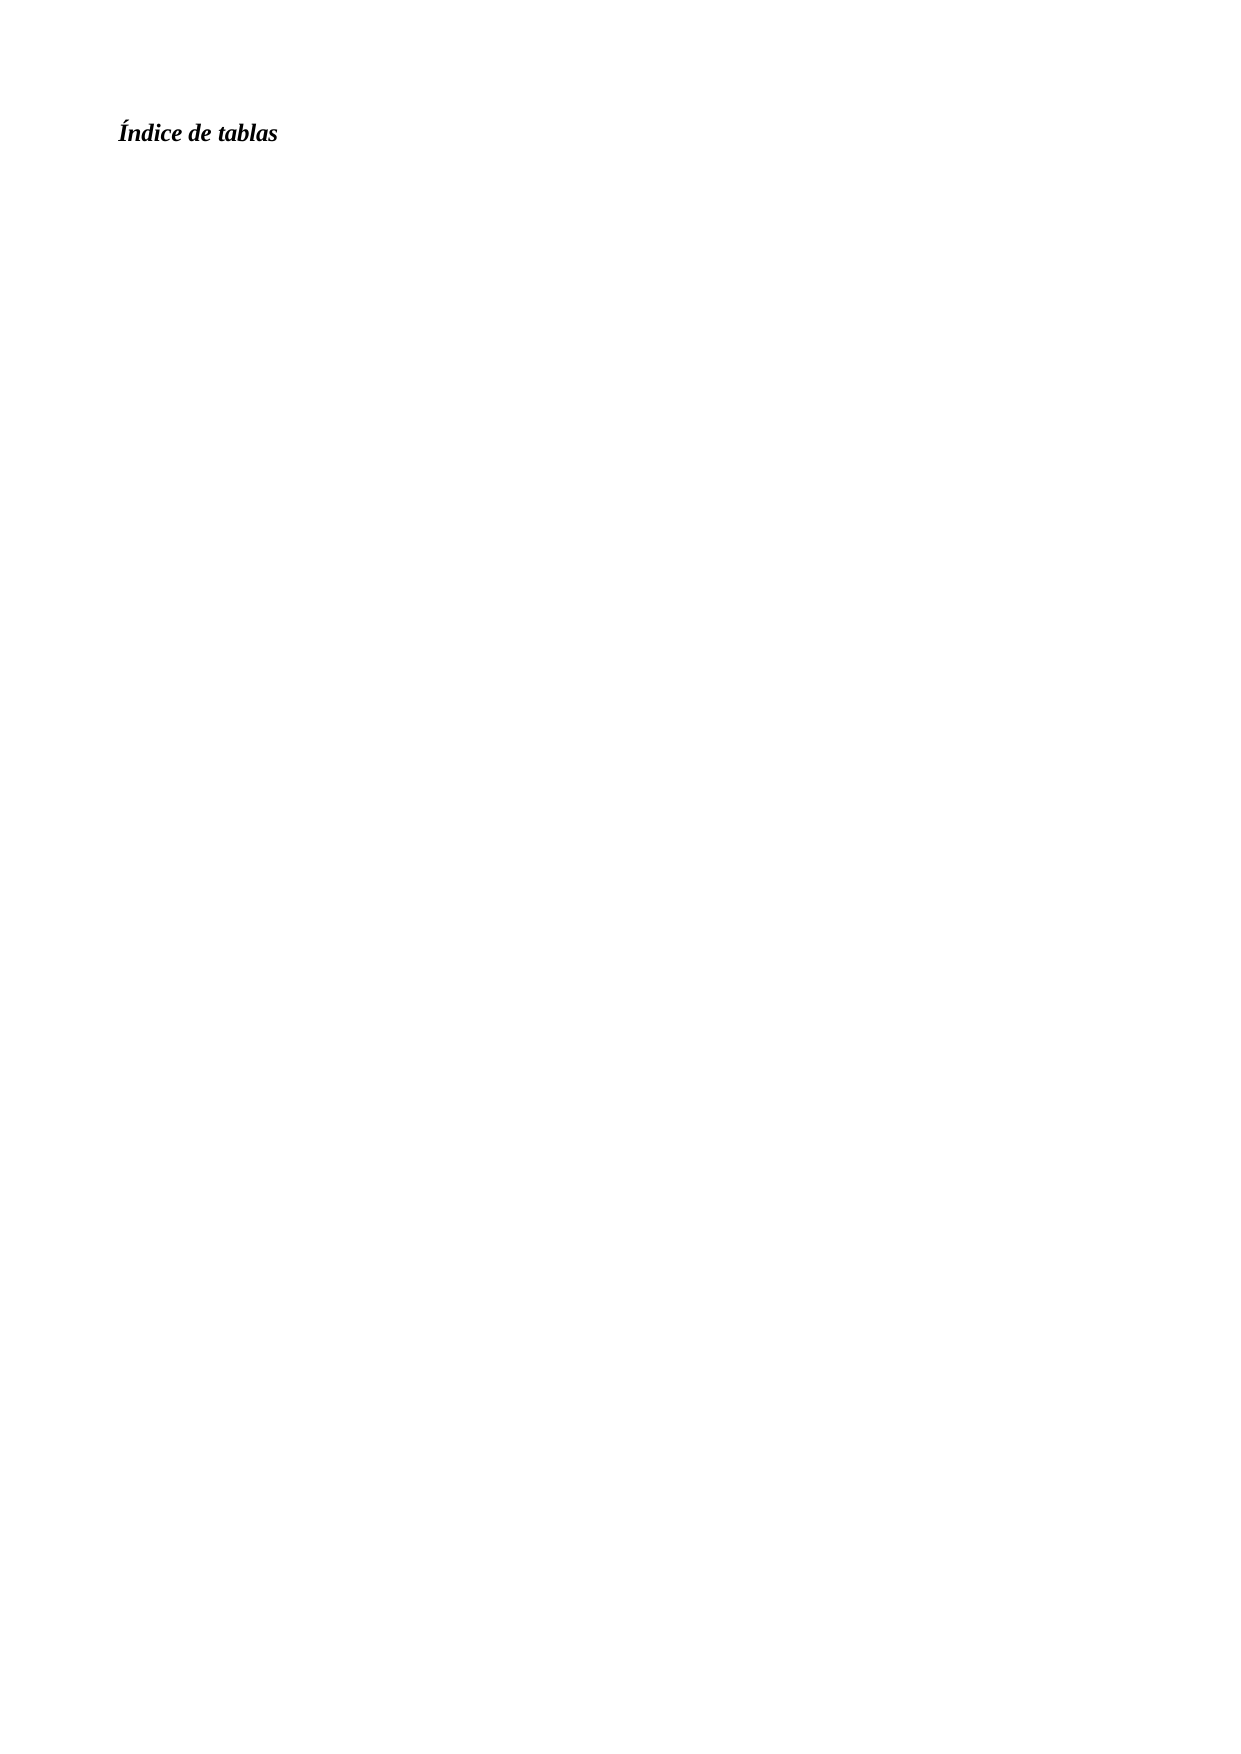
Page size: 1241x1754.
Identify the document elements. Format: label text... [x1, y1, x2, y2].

list Índice de tablas [118, 118, 1122, 147]
